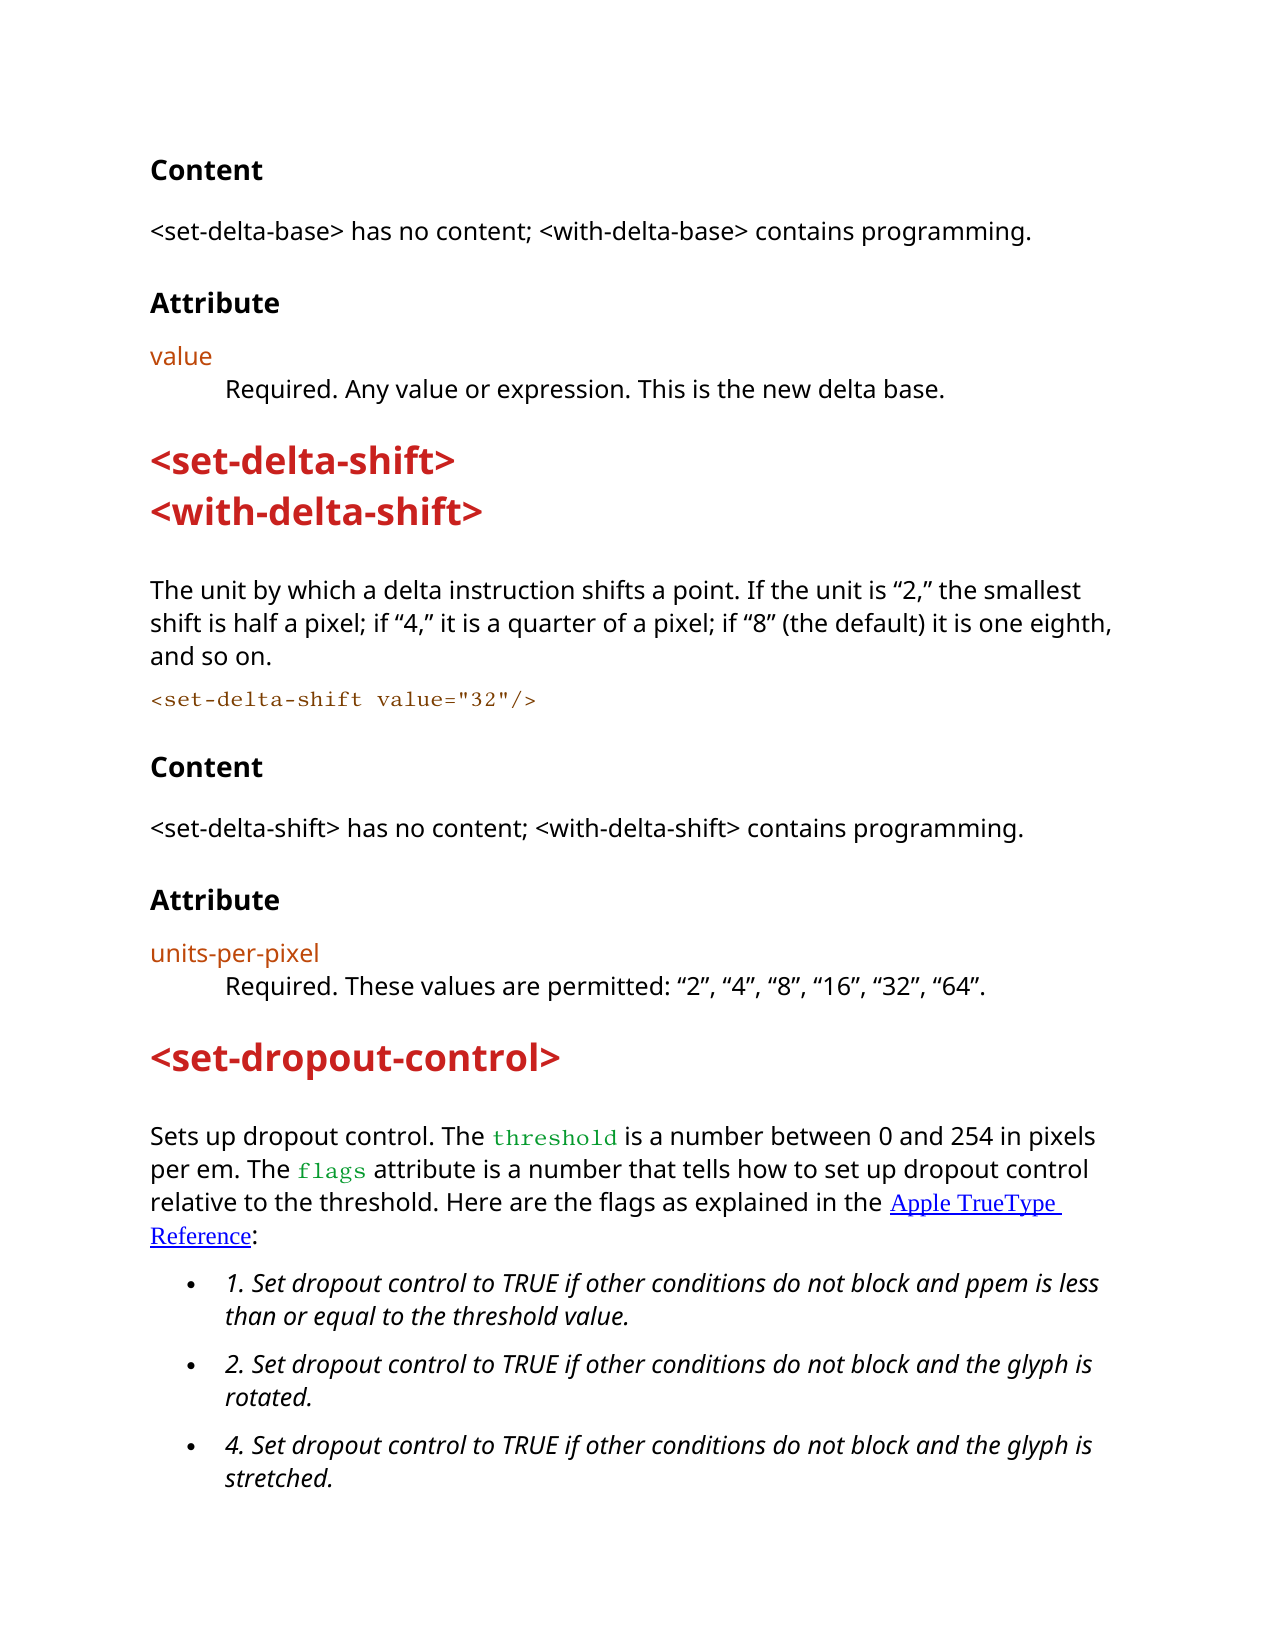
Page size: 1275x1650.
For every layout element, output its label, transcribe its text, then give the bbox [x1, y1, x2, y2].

text units-per-pixel [150, 936, 1125, 969]
list 1. Set dropout control to TRUE if other conditions do not block and ppem is less than or equal to the threshold value. [187, 1266, 1125, 1332]
text <set-delta-shift value="32"/> [150, 687, 1125, 711]
text Sets up dropout control. The threshold is a number between 0 and 254 in pixels per em. The flags attribute is a number that tells how to set up dropout control relative to the threshold. Here are the flags as explained in the Apple TrueType Reference: [150, 1119, 1125, 1251]
subtitle Content [150, 150, 1125, 188]
subtitle Attribute [150, 880, 1125, 918]
subtitle Content [150, 747, 1125, 785]
list 4. Set dropout control to TRUE if other conditions do not block and the glyph is stretched. [187, 1428, 1125, 1494]
text The unit by which a delta instruction shifts a point. If the unit is “2,” the smallest shift is half a pixel; if “4,” it is a quarter of a pixel; if “8” (the default) it is one eighth, and so on. [150, 573, 1125, 672]
text Required. Any value or expression. This is the new delta base. [225, 372, 1125, 405]
text <set-delta-shift> has no content; <with-delta-shift> contains programming. [150, 811, 1125, 844]
subtitle <set-dropout-control> [150, 1032, 1125, 1083]
text <set-delta-base> has no content; <with-delta-base> contains programming. [150, 214, 1125, 247]
list 2. Set dropout control to TRUE if other conditions do not block and the glyph is rotated. [187, 1347, 1125, 1413]
subtitle Attribute [150, 283, 1125, 321]
text Required. These values are permitted: “2”, “4”, “8”, “16”, “32”, “64”. [225, 969, 1125, 1002]
subtitle <set-delta-shift> <with-delta-shift> [150, 434, 1125, 537]
text value [150, 339, 1125, 372]
